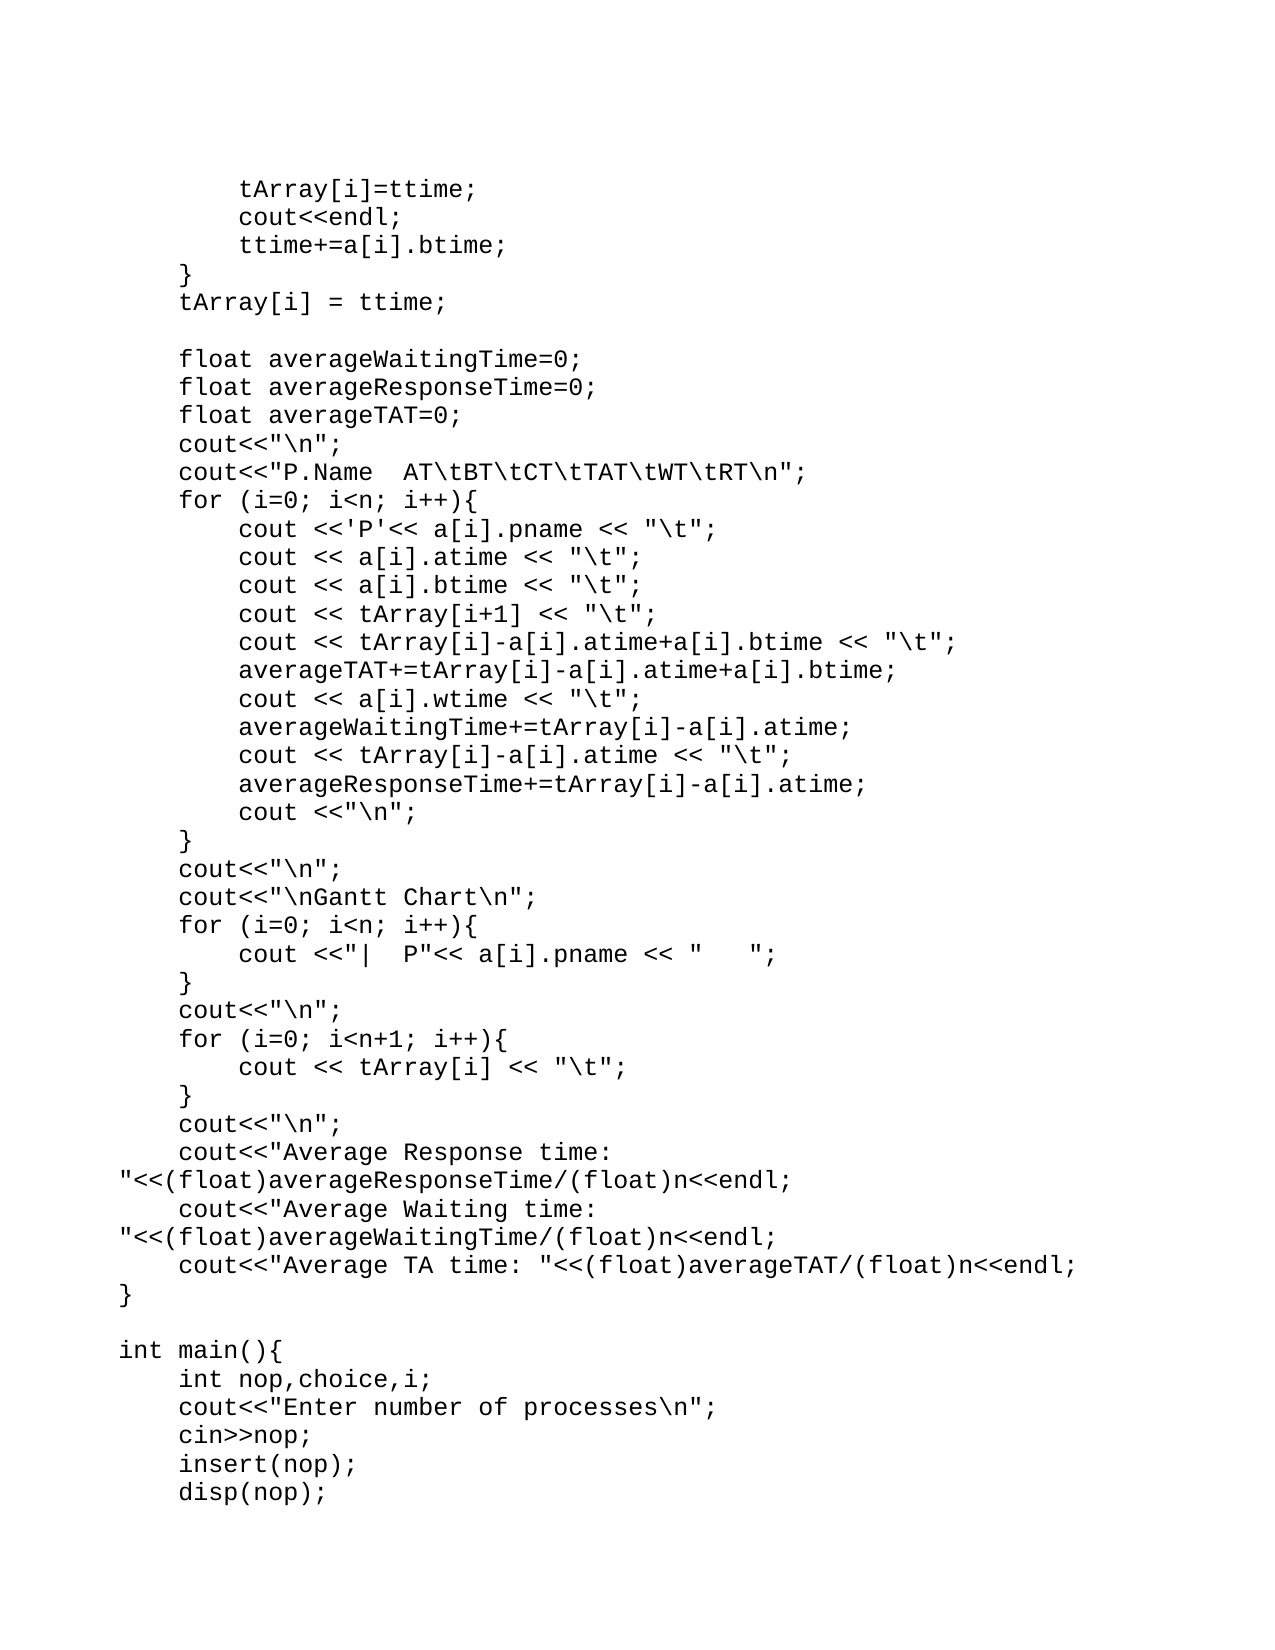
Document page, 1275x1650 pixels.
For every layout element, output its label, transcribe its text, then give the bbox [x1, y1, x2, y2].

text } [118, 970, 1157, 998]
text cout << tArray[i] << "\t"; [118, 1055, 1157, 1083]
text cout<<"\n"; [118, 998, 1157, 1026]
text cout<<"\n"; [118, 856, 1157, 885]
text disp(nop); [118, 1480, 1157, 1508]
text int main(){ [118, 1338, 1157, 1366]
text cout<<"Average Waiting time: "<<(float)averageWaitingTime/(float)n<<endl; [118, 1196, 1157, 1253]
text int nop,choice,i; [118, 1366, 1157, 1395]
text cout<<"\n"; [118, 1111, 1157, 1140]
text tArray[i] = ttime; [118, 290, 1157, 318]
text cout << a[i].atime << "\t"; [118, 545, 1157, 573]
text for (i=0; i<n+1; i++){ [118, 1026, 1157, 1055]
text } [118, 1083, 1157, 1111]
text cout << a[i].btime << "\t"; [118, 573, 1157, 601]
text cout<<"Enter number of processes\n"; [118, 1395, 1157, 1423]
text cout << tArray[i]-a[i].atime << "\t"; [118, 743, 1157, 771]
text cout<<"Average TA time: "<<(float)averageTAT/(float)n<<endl; [118, 1253, 1157, 1281]
text } [118, 261, 1157, 290]
text cout<<"\nGantt Chart\n"; [118, 885, 1157, 913]
text cout<<"P.Name AT\tBT\tCT\tTAT\tWT\tRT\n"; [118, 460, 1157, 488]
text cout<<"\n"; [118, 431, 1157, 460]
text averageTAT+=tArray[i]-a[i].atime+a[i].btime; [118, 658, 1157, 686]
text for (i=0; i<n; i++){ [118, 913, 1157, 941]
text averageResponseTime+=tArray[i]-a[i].atime; [118, 771, 1157, 800]
text cout << tArray[i]-a[i].atime+a[i].btime << "\t"; [118, 630, 1157, 658]
text cout <<"\n"; [118, 800, 1157, 828]
text } [118, 828, 1157, 856]
text cout<<"Average Response time: "<<(float)averageResponseTime/(float)n<<endl; [118, 1140, 1157, 1196]
text for (i=0; i<n; i++){ [118, 488, 1157, 516]
text cout <<'P'<< a[i].pname << "\t"; [118, 516, 1157, 545]
text float averageWaitingTime=0; [118, 346, 1157, 375]
text cout << a[i].wtime << "\t"; [118, 686, 1157, 715]
text insert(nop); [118, 1451, 1157, 1480]
text tArray[i]=ttime; [118, 176, 1157, 205]
text ttime+=a[i].btime; [118, 233, 1157, 261]
text cout << tArray[i+1] << "\t"; [118, 601, 1157, 630]
text cout <<"| P"<< a[i].pname << " "; [118, 941, 1157, 970]
text float averageTAT=0; [118, 403, 1157, 431]
text float averageResponseTime=0; [118, 375, 1157, 403]
text } [118, 1281, 1157, 1310]
text cin>>nop; [118, 1423, 1157, 1451]
text cout<<endl; [118, 205, 1157, 233]
text averageWaitingTime+=tArray[i]-a[i].atime; [118, 715, 1157, 743]
